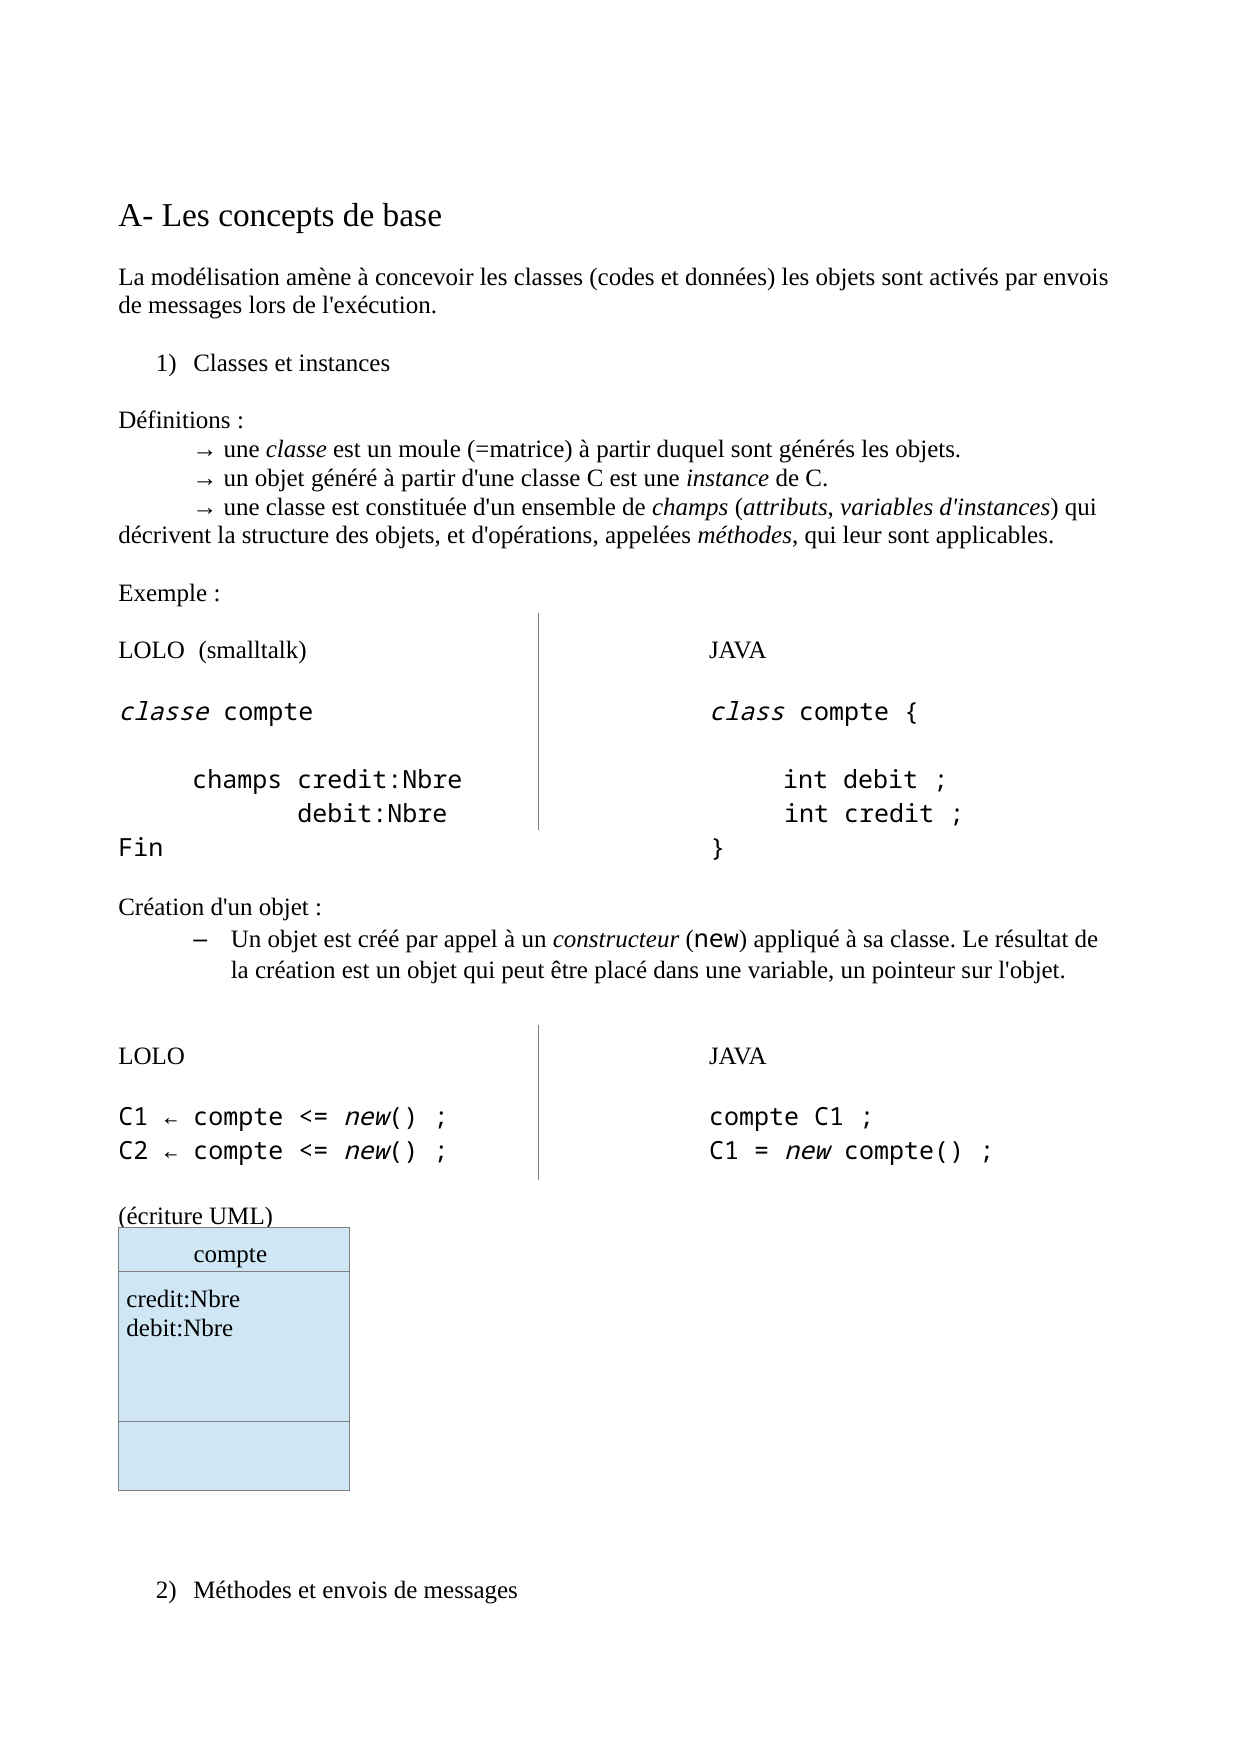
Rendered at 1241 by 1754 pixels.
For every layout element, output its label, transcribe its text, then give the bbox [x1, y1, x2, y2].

text int credit ; [539, 795, 1122, 829]
text C1 ← compte <= new() ; [118, 1099, 538, 1133]
text Définitions : [118, 406, 1122, 434]
text Création d'un objet : [118, 892, 1122, 921]
text classe compte [118, 693, 538, 727]
text → une classe est constituée d'un ensemble de champs (attributs, variables d'instances) qui décrivent la structure des objets, et d'opérations, appelées méthodes, qui leur sont applicables. [118, 492, 1122, 549]
list Méthodes et envois de messages [156, 1575, 1122, 1603]
text LOLO (smalltalk) [118, 636, 538, 664]
text (écriture UML) [118, 1201, 1122, 1230]
text LOLO [118, 1041, 538, 1070]
text int debit ; [539, 761, 1122, 795]
text JAVA [539, 1041, 1122, 1070]
text A- Les concepts de base [118, 195, 1122, 233]
text → un objet généré à partir d'une classe C est une instance de C. [118, 463, 1122, 492]
text → une classe est un moule (=matrice) à partir duquel sont générés les objets. [118, 434, 1122, 463]
text C2 ← compte <= new() ; [118, 1133, 538, 1167]
list Un objet est créé par appel à un constructeur (new) appliqué à sa classe. Le résultat de la création est un objet qui peut être placé dans une variable, un pointeur sur l'objet. [193, 921, 1122, 984]
text Fin } [118, 829, 1122, 863]
text compte C1 ; [539, 1099, 1122, 1133]
text JAVA [539, 636, 1122, 664]
text La modélisation amène à concevoir les classes (codes et données) les objets sont activés par envois de messages lors de l'exécution. [118, 262, 1122, 319]
text Exemple : [118, 578, 1122, 607]
text C1 = new compte() ; [539, 1133, 1122, 1167]
text champs credit:Nbre [118, 761, 538, 795]
text class compte { [539, 693, 1122, 727]
text debit:Nbre [118, 795, 538, 829]
list Classes et instances [156, 348, 1122, 377]
